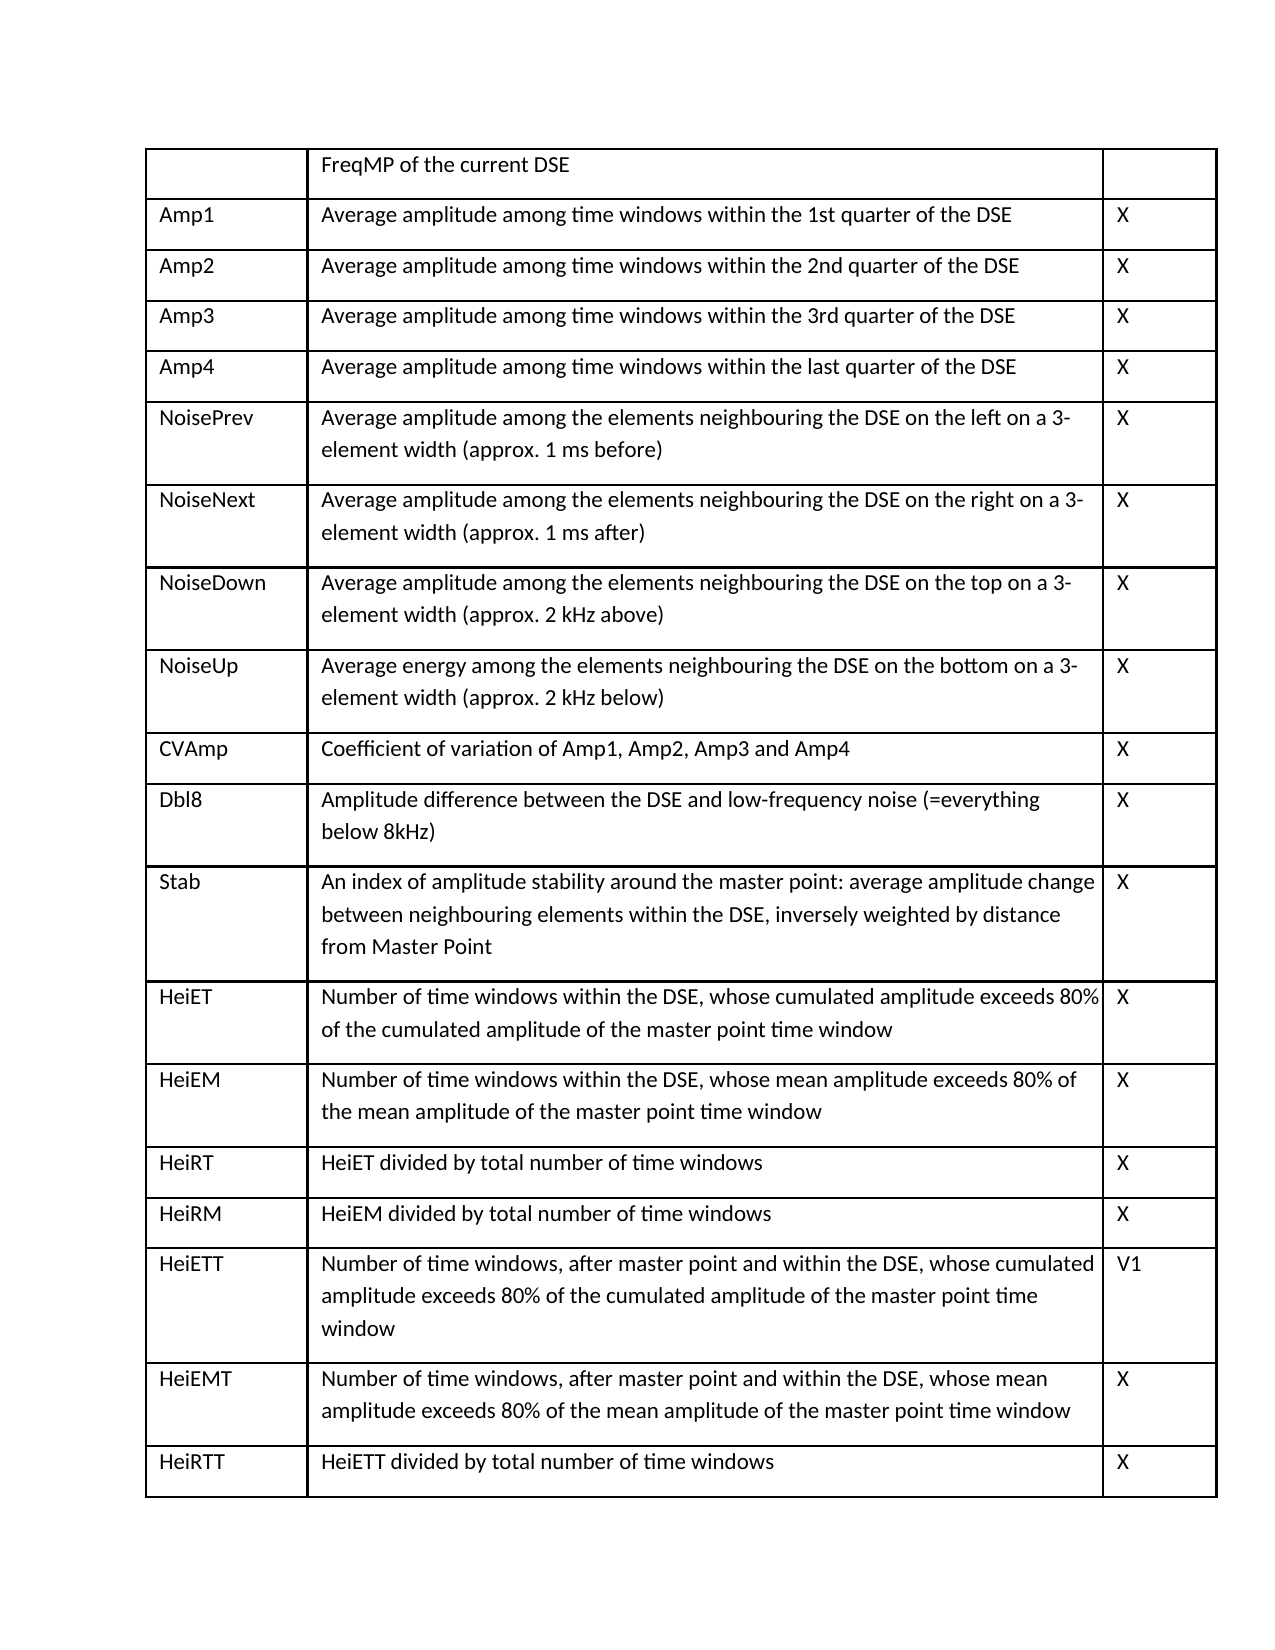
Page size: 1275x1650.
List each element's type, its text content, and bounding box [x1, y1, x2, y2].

table_cell Number of time windows within the DSE, whose mean amplitude exceeds 80% of the mean amplitude of the master point time window [309, 1065, 1102, 1146]
table_cell HeiRT [147, 1148, 306, 1197]
table_cell HeiEM [147, 1065, 306, 1146]
table_cell HeiET [147, 983, 306, 1063]
table_cell CVAmp [147, 734, 306, 783]
table_cell X [1104, 251, 1215, 299]
table_cell X [1104, 403, 1215, 483]
table_cell HeiEM divided by total number of time windows [309, 1199, 1102, 1247]
table_cell HeiRTT [147, 1447, 306, 1496]
table_cell HeiETT divided by total number of time windows [309, 1447, 1102, 1496]
table_cell HeiEMT [147, 1364, 306, 1445]
table_cell Number of time windows, after master point and within the DSE, whose cumulated amplitude exceeds 80% of the cumulated amplitude of the master point time window [309, 1249, 1102, 1362]
table_cell [1104, 150, 1215, 198]
table_cell NoisePrev [147, 403, 306, 483]
table_cell Amp3 [147, 302, 306, 350]
table_cell Dbl8 [147, 785, 306, 865]
table_cell Number of time windows within the DSE, whose cumulated amplitude exceeds 80% of the cumulated amplitude of the master point time window [309, 983, 1102, 1063]
table_cell NoiseUp [147, 651, 306, 732]
table_cell HeiRM [147, 1199, 306, 1247]
table_cell FreqMP of the current DSE [309, 150, 1102, 198]
table_cell X [1104, 302, 1215, 350]
table_cell Amp4 [147, 352, 306, 401]
table_cell HeiETT [147, 1249, 306, 1362]
table_cell NoiseDown [147, 569, 306, 649]
table_cell X [1104, 734, 1215, 783]
table_cell Number of time windows, after master point and within the DSE, whose mean amplitude exceeds 80% of the mean amplitude of the master point time window [309, 1364, 1102, 1445]
table_cell Average amplitude among time windows within the last quarter of the DSE [309, 352, 1102, 401]
table_cell Average amplitude among the elements neighbouring the DSE on the top on a 3-element width (approx. 2 kHz above) [309, 569, 1102, 649]
table_cell Average amplitude among time windows within the 3rd quarter of the DSE [309, 302, 1102, 350]
table_cell Average amplitude among the elements neighbouring the DSE on the right on a 3-element width (approx. 1 ms after) [309, 486, 1102, 566]
table_cell X [1104, 352, 1215, 401]
table_cell X [1104, 1364, 1215, 1445]
table_cell [147, 150, 306, 198]
table_cell X [1104, 651, 1215, 732]
table_cell NoiseNext [147, 486, 306, 566]
table_cell V1 [1104, 1249, 1215, 1362]
table_cell X [1104, 983, 1215, 1063]
table_cell HeiET divided by total number of time windows [309, 1148, 1102, 1197]
table_cell X [1104, 569, 1215, 649]
table_cell Average amplitude among time windows within the 2nd quarter of the DSE [309, 251, 1102, 299]
table_cell Amp2 [147, 251, 306, 299]
table_cell X [1104, 200, 1215, 249]
table_cell Average amplitude among time windows within the 1st quarter of the DSE [309, 200, 1102, 249]
table_cell X [1104, 1148, 1215, 1197]
table_cell X [1104, 486, 1215, 566]
table_cell An index of amplitude stability around the master point: average amplitude change between neighbouring elements within the DSE, inversely weighted by distance from Master Point [309, 868, 1102, 980]
table_cell Stab [147, 868, 306, 980]
table_cell X [1104, 1065, 1215, 1146]
table_cell Amplitude difference between the DSE and low-frequency noise (=everything below 8kHz) [309, 785, 1102, 865]
table_cell X [1104, 785, 1215, 865]
table_cell X [1104, 868, 1215, 980]
table_cell Average energy among the elements neighbouring the DSE on the bottom on a 3-element width (approx. 2 kHz below) [309, 651, 1102, 732]
table_cell X [1104, 1199, 1215, 1247]
table_cell X [1104, 1447, 1215, 1496]
table_cell Average amplitude among the elements neighbouring the DSE on the left on a 3-element width (approx. 1 ms before) [309, 403, 1102, 483]
table_cell Coefficient of variation of Amp1, Amp2, Amp3 and Amp4 [309, 734, 1102, 783]
table_cell Amp1 [147, 200, 306, 249]
